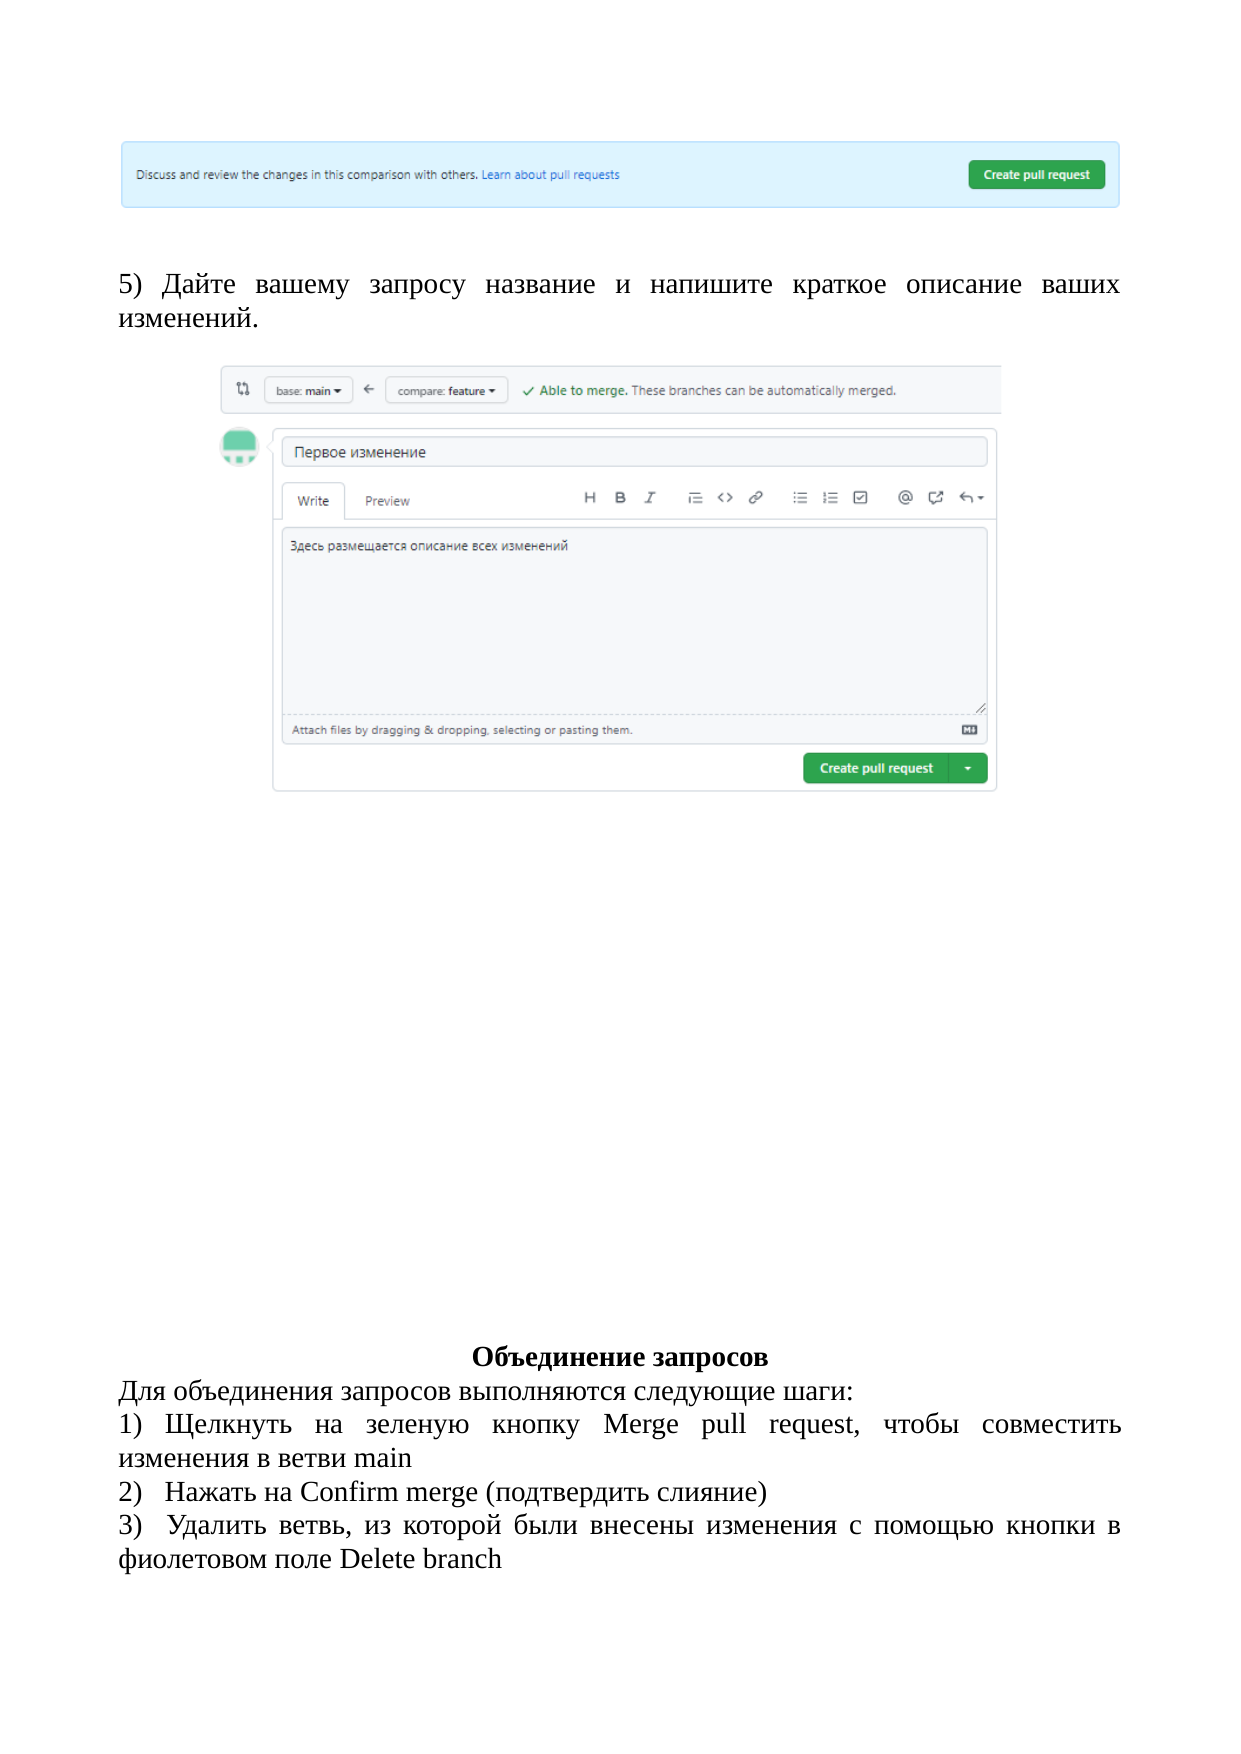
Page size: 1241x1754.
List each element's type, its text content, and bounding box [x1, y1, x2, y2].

picture [216, 361, 1002, 794]
text 5) Дайте вашему запросу название и напишите краткое описание ваших изменений. [118, 266, 1122, 333]
text Для объединения запросов выполняются следующие шаги: [118, 1373, 1122, 1407]
picture [118, 138, 1123, 209]
text 3) Удалить ветвь, из которой были внесены изменения с помощью кнопки в фиолетовом поле Delete branch [118, 1507, 1122, 1574]
text 2) Нажать на Confirm merge (подтвердить слияние) [118, 1474, 1122, 1507]
text Объединение запросов [118, 1339, 1122, 1373]
text 1) Щелкнуть на зеленую кнопку Merge pull request, чтобы совместить изменения в ветви main [118, 1407, 1122, 1474]
